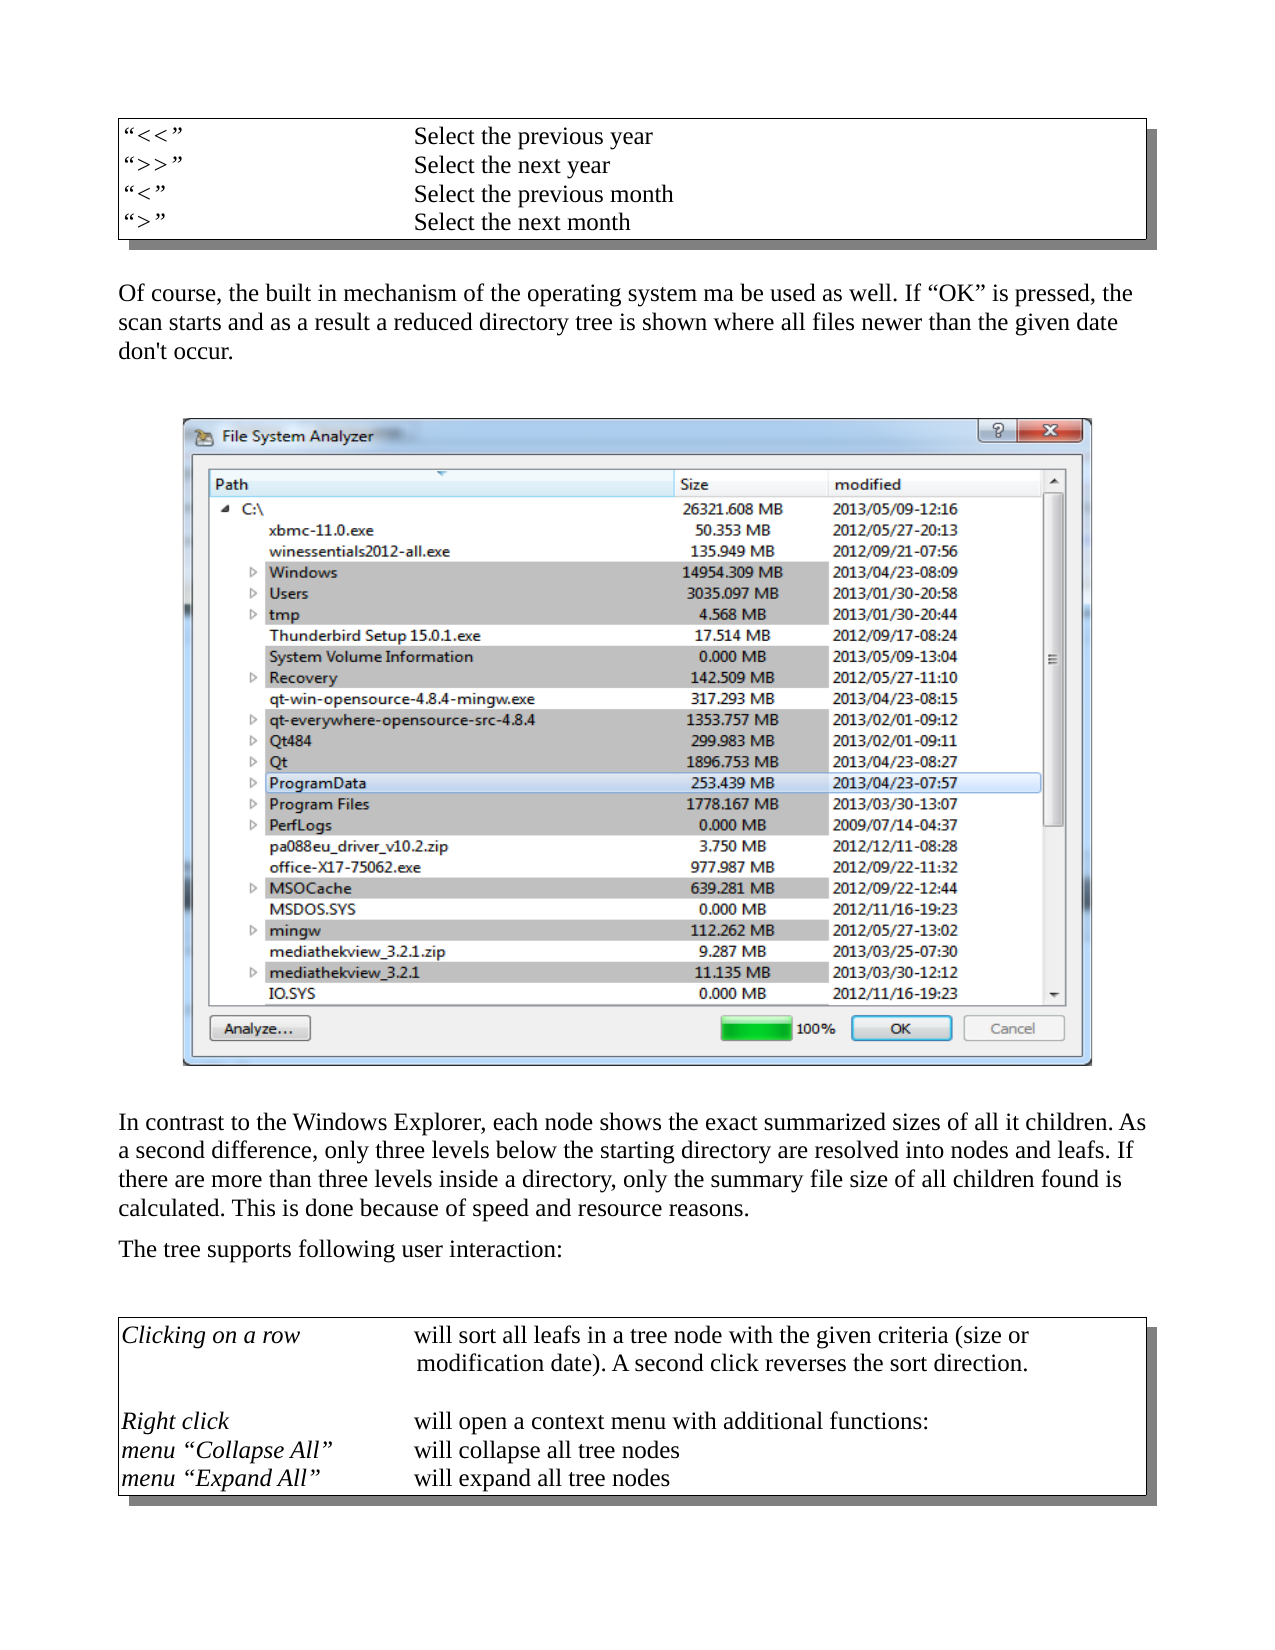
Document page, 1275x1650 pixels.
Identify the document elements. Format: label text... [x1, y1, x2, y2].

text “>>” Select the next year [119, 147, 1146, 176]
text The tree supports following user interaction: [118, 1234, 1157, 1263]
text menu “Expand All” will expand all tree nodes [119, 1460, 1146, 1495]
text In contrast to the Windows Explorer, each node shows the exact summarized sizes of all it children. As a second difference, only three levels below the starting directory are resolved into nodes and leafs. If there are more than three levels inside a directory, only the summary file size of all children found is calculated. This is done because of speed and resource reasons. [118, 1107, 1157, 1222]
text Right click will open a context menu with additional functions: [119, 1403, 1146, 1432]
text Of course, the built in mechanism of the operating system ma be used as well. If “OK” is pressed, the scan starts and as a result a reduced directory tree is shown where all files newer than the given date don't occur. [118, 278, 1157, 365]
text Clicking on a row will sort all leafs in a tree node with the given criteria (size or modification date). A second click reverses the sort direction. [119, 1318, 1146, 1377]
text “<” Select the previous month [119, 176, 1146, 204]
text menu “Collapse All” will collapse all tree nodes [119, 1432, 1146, 1460]
picture [182, 418, 1093, 1066]
text “>” Select the next month [119, 204, 1146, 239]
text “<<” Select the previous year [119, 119, 1146, 147]
